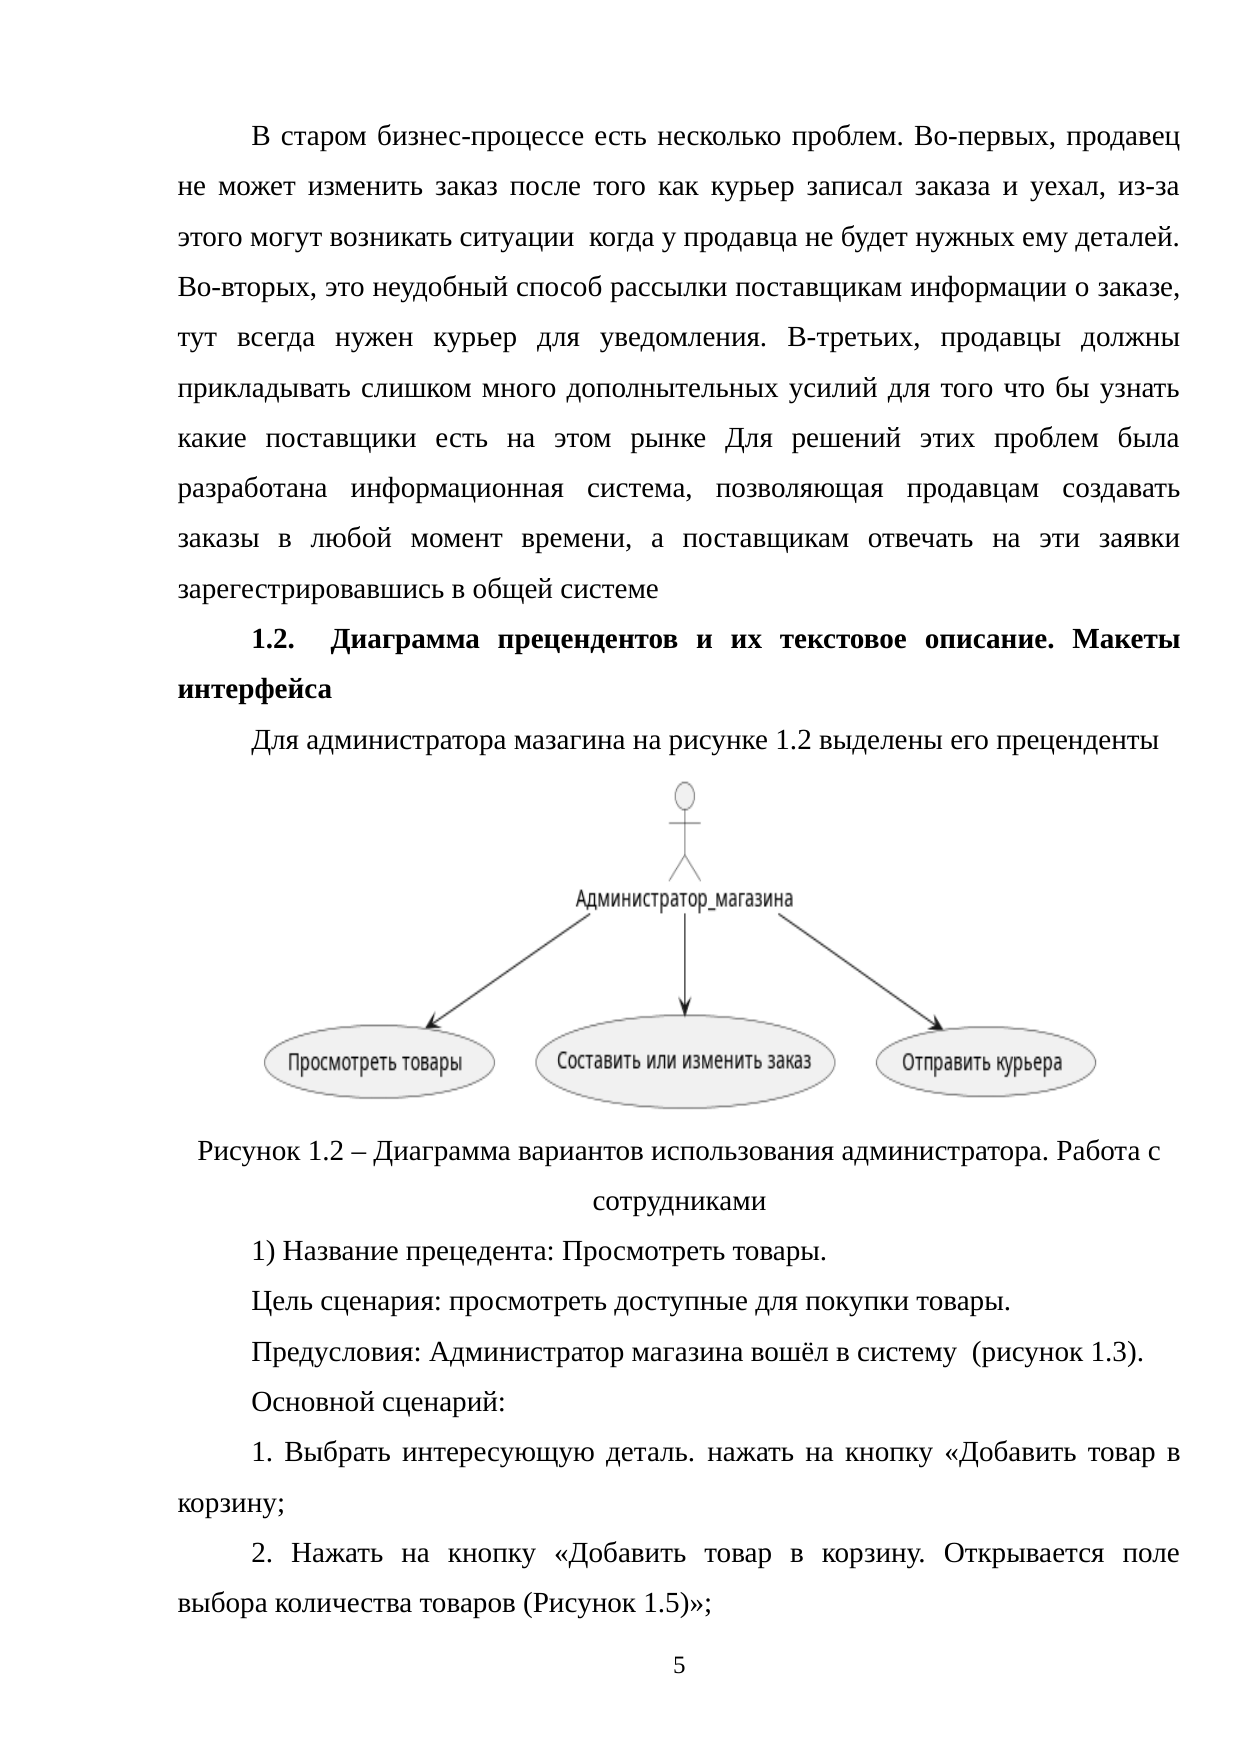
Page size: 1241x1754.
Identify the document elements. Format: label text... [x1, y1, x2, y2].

text 2. Нажать на кнопку «Добавить товар в корзину. Открывается поле выбора количества товаров (Рисунок 1.5)»; [177, 1535, 1181, 1619]
text Рисунок 1.2 – Диаграмма вариантов использования администратора. Работа с сотрудниками [177, 1133, 1181, 1216]
text 1. Выбрать интересующую деталь. нажать на кнопку «Добавить товар в корзину; [177, 1434, 1181, 1518]
text В старом бизнес-процессе есть несколько проблем. Во-первых, продавец не может изменить заказ после того как курьер записал заказа и уехал, из-за этого могут возникать ситуации когда у продавца не будет нужных ему деталей. Во-вторых, это неудобный способ рассылки поставщикам информации о заказе, тут всегда нужен курьер для уведомления. В-третьих, продавцы должны прикладывать слишком много дополнытельных усилий для того что бы узнать какие поставщики есть на этом рынке Для решений этих проблем была разработана информационная система, позволяющая продавцам создавать заказы в любой момент времени, а поставщикам отвечать на эти заявки зарегестрировавшись в общей системе [177, 118, 1181, 604]
text Основной сценарий: [177, 1384, 1181, 1418]
text 1) Название прецедента: Просмотреть товары. [177, 1233, 1181, 1267]
text Предусловия: Администратор магазина вошёл в систему (рисунок 1.3). [177, 1334, 1181, 1367]
picture [257, 772, 1101, 1116]
text 1.2. Диаграмма прецендентов и их текстовое описание. Макеты интерфейса [177, 621, 1181, 705]
text Для администратора мазагина на рисунке 1.2 выделены его преценденты [177, 722, 1181, 755]
text Цель сценария: просмотреть доступные для покупки товары. [177, 1283, 1181, 1317]
